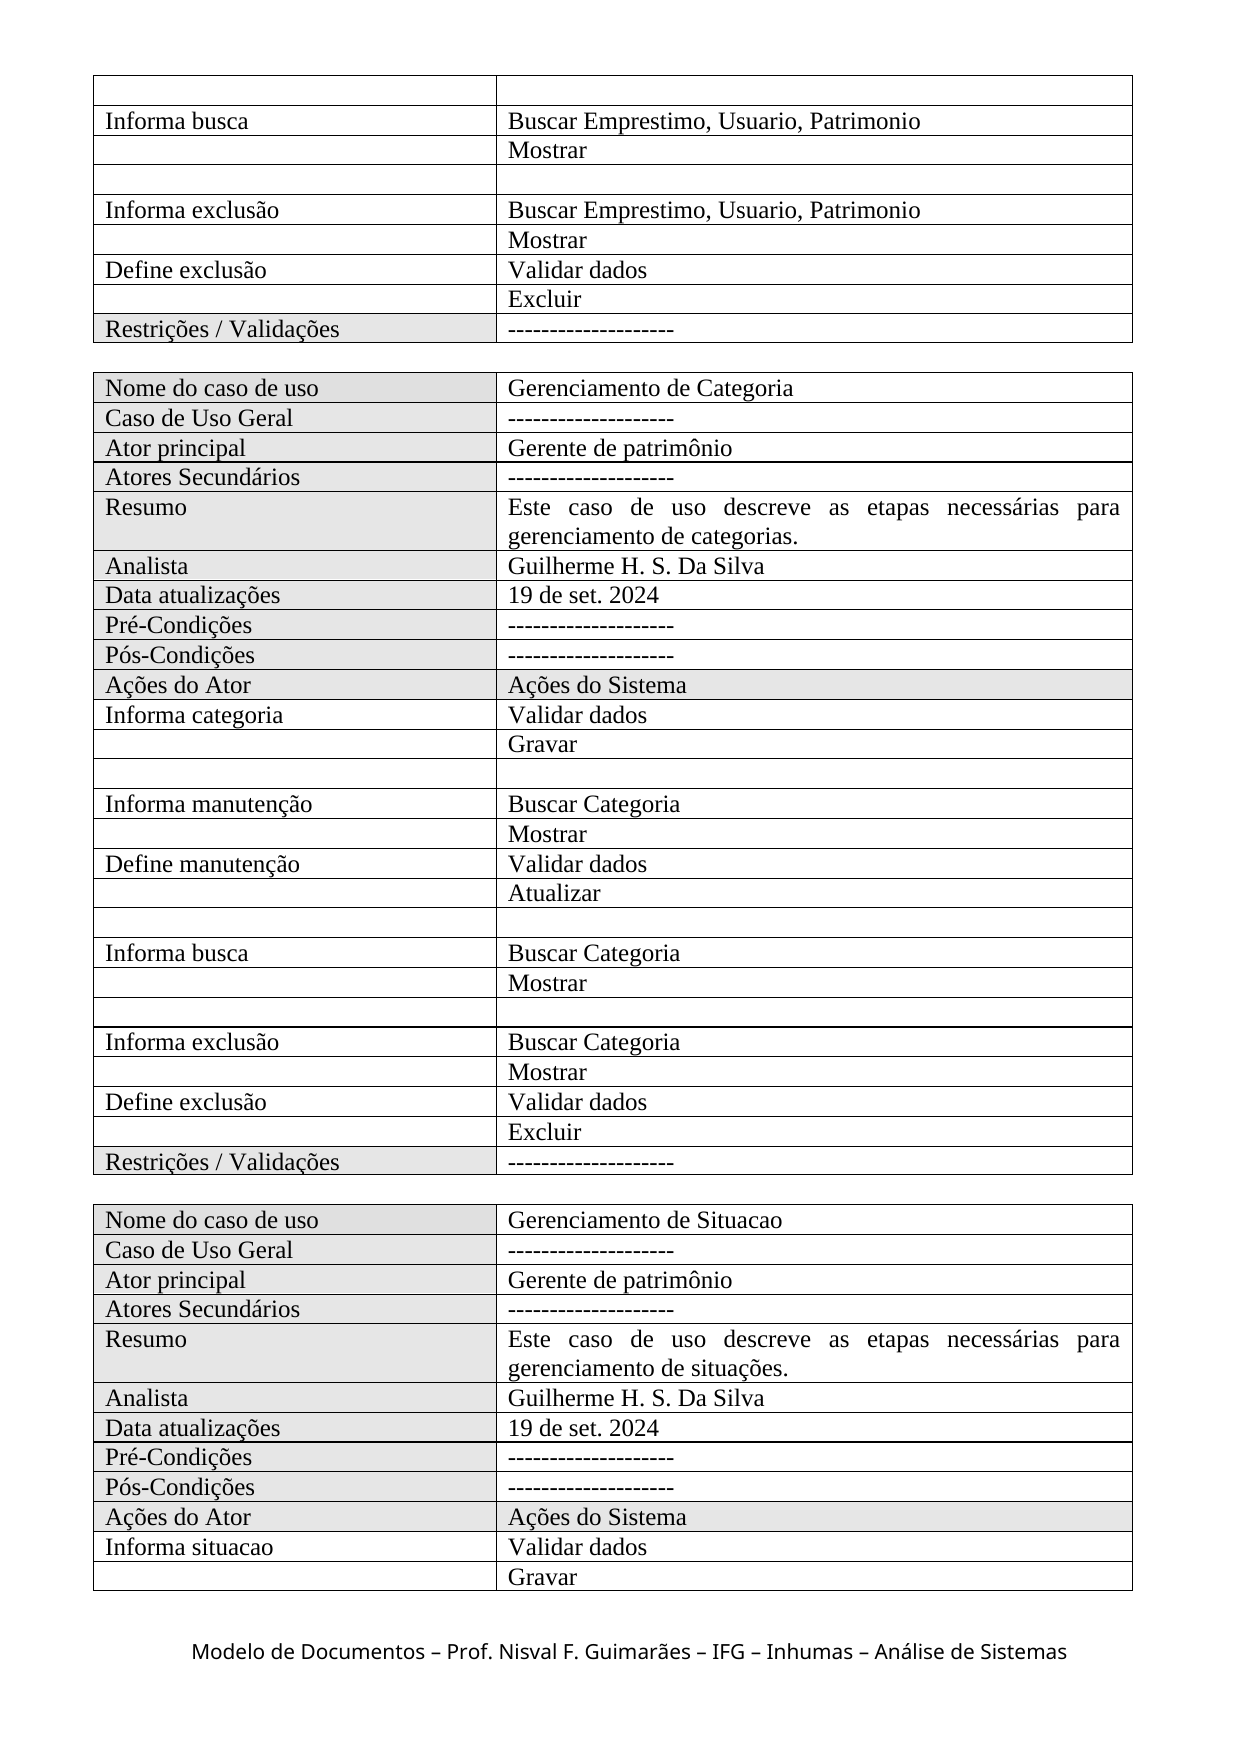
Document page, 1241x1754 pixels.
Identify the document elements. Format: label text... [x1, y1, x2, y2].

table_cell -------------------- [497, 1235, 1132, 1264]
table_cell [94, 730, 496, 758]
table_cell Informa exclusão [94, 1028, 496, 1056]
table_cell [94, 968, 496, 997]
table_cell Mostrar [497, 819, 1132, 848]
table_cell Atores Secundários [94, 1295, 496, 1323]
table_cell Resumo [94, 492, 496, 550]
table_cell -------------------- [497, 1472, 1132, 1501]
table_cell Gerente de patrimônio [497, 1265, 1132, 1293]
table_cell Informa manutenção [94, 789, 496, 818]
table_cell Atualizar [497, 879, 1132, 907]
table_cell [497, 165, 1132, 194]
table_cell Ações do Sistema [497, 1502, 1132, 1531]
table_cell -------------------- [497, 1147, 1132, 1174]
table_cell Pós-Condições [94, 640, 496, 669]
table_cell Ator principal [94, 1265, 496, 1293]
table_cell [94, 76, 496, 105]
table_header Nome do caso de uso [94, 373, 496, 402]
table_cell -------------------- [497, 1295, 1132, 1323]
table_cell [94, 136, 496, 164]
table_cell Define manutenção [94, 849, 496, 877]
table_cell [94, 1057, 496, 1086]
table_cell Restrições / Validações [94, 1147, 496, 1174]
table_cell Define exclusão [94, 255, 496, 283]
table_cell Restrições / Validações [94, 314, 496, 342]
table_cell Mostrar [497, 225, 1132, 254]
table_cell Pós-Condições [94, 1472, 496, 1501]
table_cell Caso de Uso Geral [94, 403, 496, 432]
table_cell Validar dados [497, 1532, 1132, 1561]
table_cell Data atualizações [94, 1413, 496, 1441]
table_cell Ações do Ator [94, 1502, 496, 1531]
table_cell [497, 998, 1132, 1026]
table_cell [94, 1562, 496, 1590]
table_cell Informa busca [94, 938, 496, 967]
table_cell Este caso de uso descreve as etapas necessárias para gerenciamento de situações. [497, 1324, 1132, 1382]
table_cell Validar dados [497, 1087, 1132, 1116]
table_cell Resumo [94, 1324, 496, 1382]
table_cell -------------------- [497, 1443, 1132, 1471]
table_cell Buscar Emprestimo, Usuario, Patrimonio [497, 106, 1132, 134]
table_cell Gerente de patrimônio [497, 433, 1132, 461]
table_cell Buscar Categoria [497, 938, 1132, 967]
table_cell [94, 165, 496, 194]
table_cell [497, 76, 1132, 105]
table_cell [94, 285, 496, 313]
table_cell Buscar Emprestimo, Usuario, Patrimonio [497, 195, 1132, 224]
table_cell Validar dados [497, 255, 1132, 283]
table_cell Ações do Ator [94, 670, 496, 699]
table_cell Data atualizações [94, 581, 496, 609]
table_cell Gravar [497, 730, 1132, 758]
table_cell Mostrar [497, 968, 1132, 997]
table_cell [94, 908, 496, 937]
table_cell Ações do Sistema [497, 670, 1132, 699]
table_cell [94, 225, 496, 254]
table_cell Ator principal [94, 433, 496, 461]
table_cell Informa busca [94, 106, 496, 134]
table_cell Excluir [497, 285, 1132, 313]
table_cell [94, 1117, 496, 1146]
table_cell Pré-Condições [94, 1443, 496, 1471]
table_cell -------------------- [497, 314, 1132, 342]
table_cell -------------------- [497, 610, 1132, 639]
table_cell Gravar [497, 1562, 1132, 1590]
table_cell Guilherme H. S. Da Silva [497, 551, 1132, 579]
table_cell Buscar Categoria [497, 789, 1132, 818]
table_cell Mostrar [497, 136, 1132, 164]
table_cell [94, 998, 496, 1026]
table_cell [497, 759, 1132, 788]
table_cell Define exclusão [94, 1087, 496, 1116]
table_cell [94, 819, 496, 848]
table_cell Excluir [497, 1117, 1132, 1146]
table_cell Caso de Uso Geral [94, 1235, 496, 1264]
table_cell Pré-Condições [94, 610, 496, 639]
table_cell Validar dados [497, 849, 1132, 877]
table_cell 19 de set. 2024 [497, 581, 1132, 609]
table_cell Informa exclusão [94, 195, 496, 224]
table_header Nome do caso de uso [94, 1205, 496, 1234]
table_cell -------------------- [497, 463, 1132, 491]
table_cell [497, 908, 1132, 937]
table_cell Analista [94, 551, 496, 579]
table_cell Buscar Categoria [497, 1028, 1132, 1056]
table_cell Validar dados [497, 700, 1132, 728]
table_cell -------------------- [497, 403, 1132, 432]
table_cell Analista [94, 1383, 496, 1412]
table_cell [94, 879, 496, 907]
table_cell -------------------- [497, 640, 1132, 669]
table_cell Atores Secundários [94, 463, 496, 491]
table_cell [94, 759, 496, 788]
table_cell Guilherme H. S. Da Silva [497, 1383, 1132, 1412]
table_header Gerenciamento de Situacao [497, 1205, 1132, 1234]
table_cell Informa categoria [94, 700, 496, 728]
table_header Gerenciamento de Categoria [497, 373, 1132, 402]
table_cell Mostrar [497, 1057, 1132, 1086]
table_cell 19 de set. 2024 [497, 1413, 1132, 1441]
table_cell Informa situacao [94, 1532, 496, 1561]
table_cell Este caso de uso descreve as etapas necessárias para gerenciamento de categorias. [497, 492, 1132, 550]
